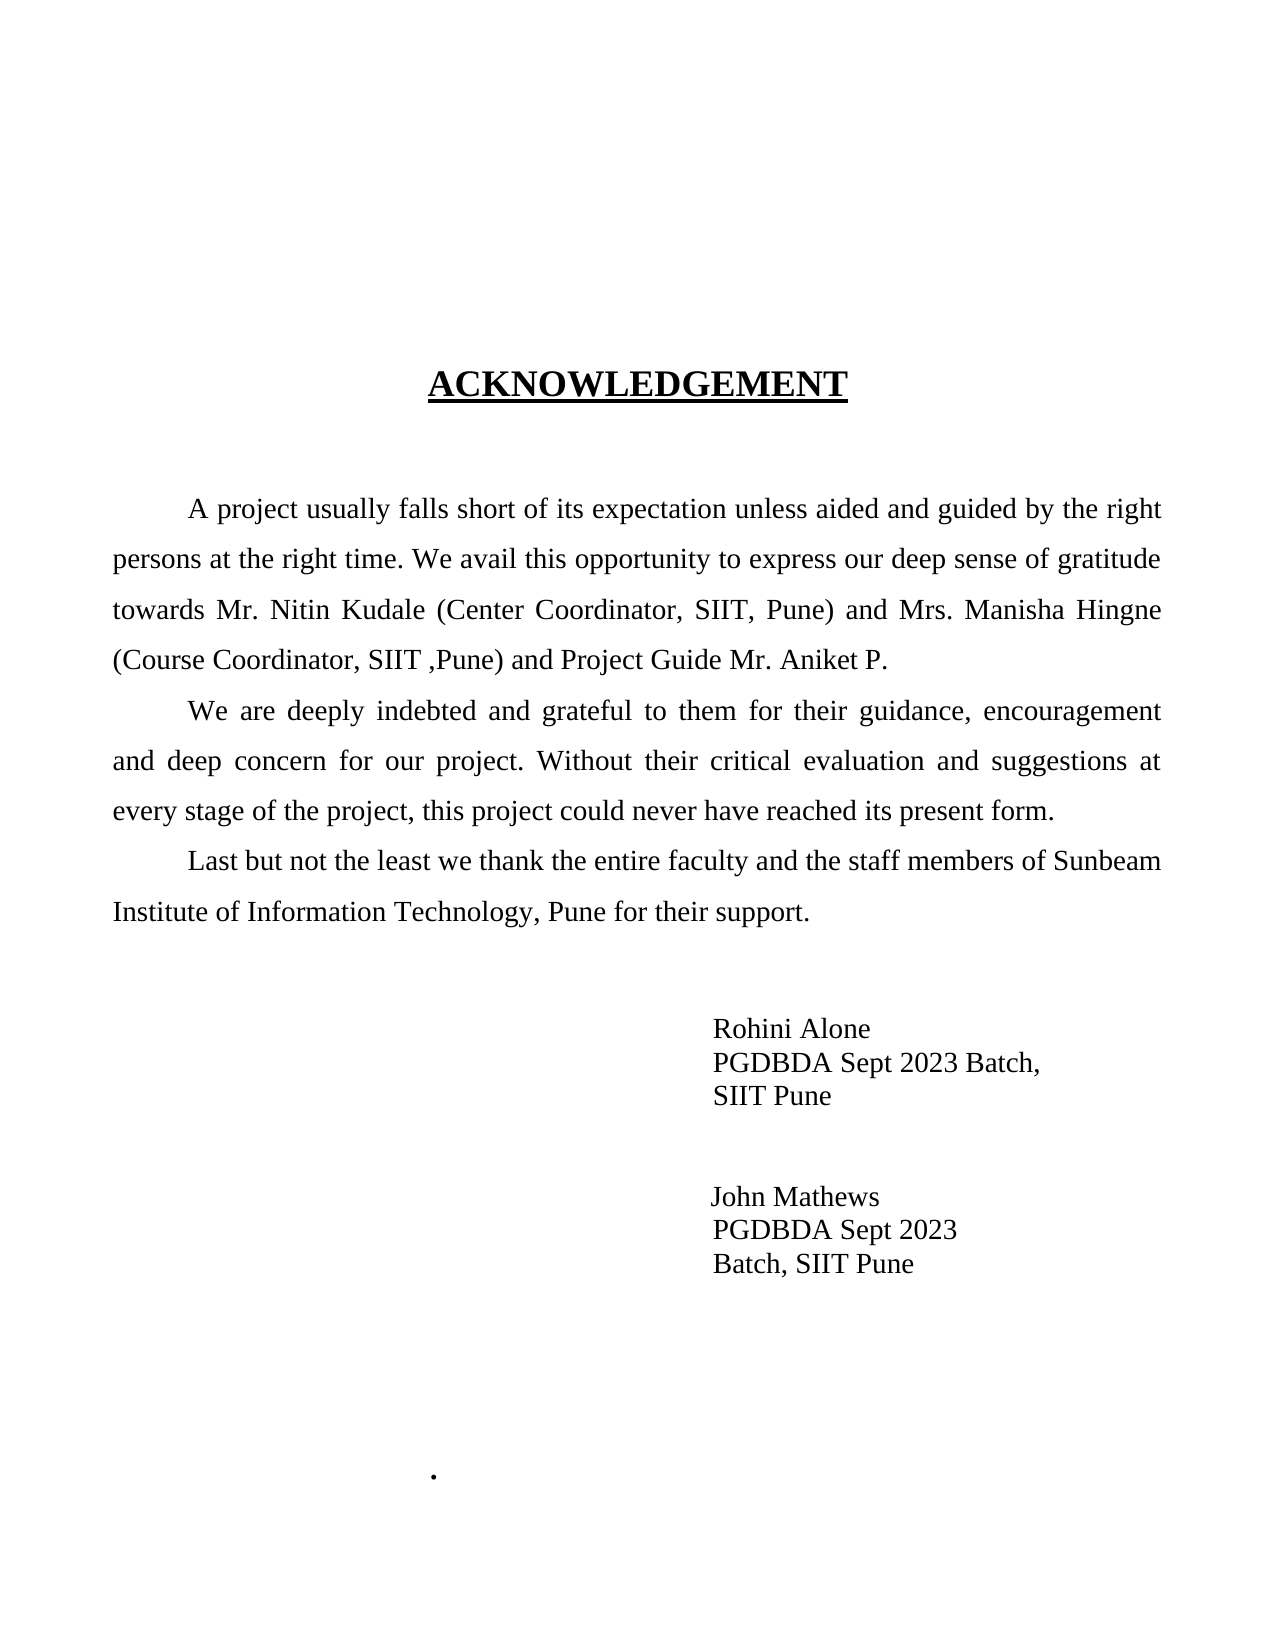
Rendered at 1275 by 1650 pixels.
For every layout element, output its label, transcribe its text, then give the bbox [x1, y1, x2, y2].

text Last but not the least we thank the entire faculty and the staff members of Sunbeam Institute of Information Technology, Pune for their support. [112, 843, 1162, 928]
text PGDBDA Sept 2023 Batch, SIIT Pune [713, 1212, 1006, 1279]
text Rohini Alone [713, 1011, 1175, 1045]
text John Mathews [710, 1179, 1175, 1212]
text PGDBDA Sept 2023 Batch, SIIT Pune [713, 1045, 1056, 1112]
text A project usually falls short of its expectation unless aided and guided by the right persons at the right time. We avail this opportunity to express our deep sense of gratitude towards Mr. Nitin Kudale (Center Coordinator, SIIT, Pune) and Mrs. Manisha Hingne (Course Coordinator, SIIT ,Pune) and Project Guide Mr. Aniket P. [112, 491, 1163, 676]
subtitle ACKNOWLEDGEMENT [113, 362, 1162, 405]
text We are deeply indebted and grateful to them for their guidance, encouragement and deep concern for our project. Without their critical evaluation and suggestions at every stage of the project, this project could never have reached its present form. [112, 693, 1162, 827]
text . [428, 1440, 1175, 1488]
